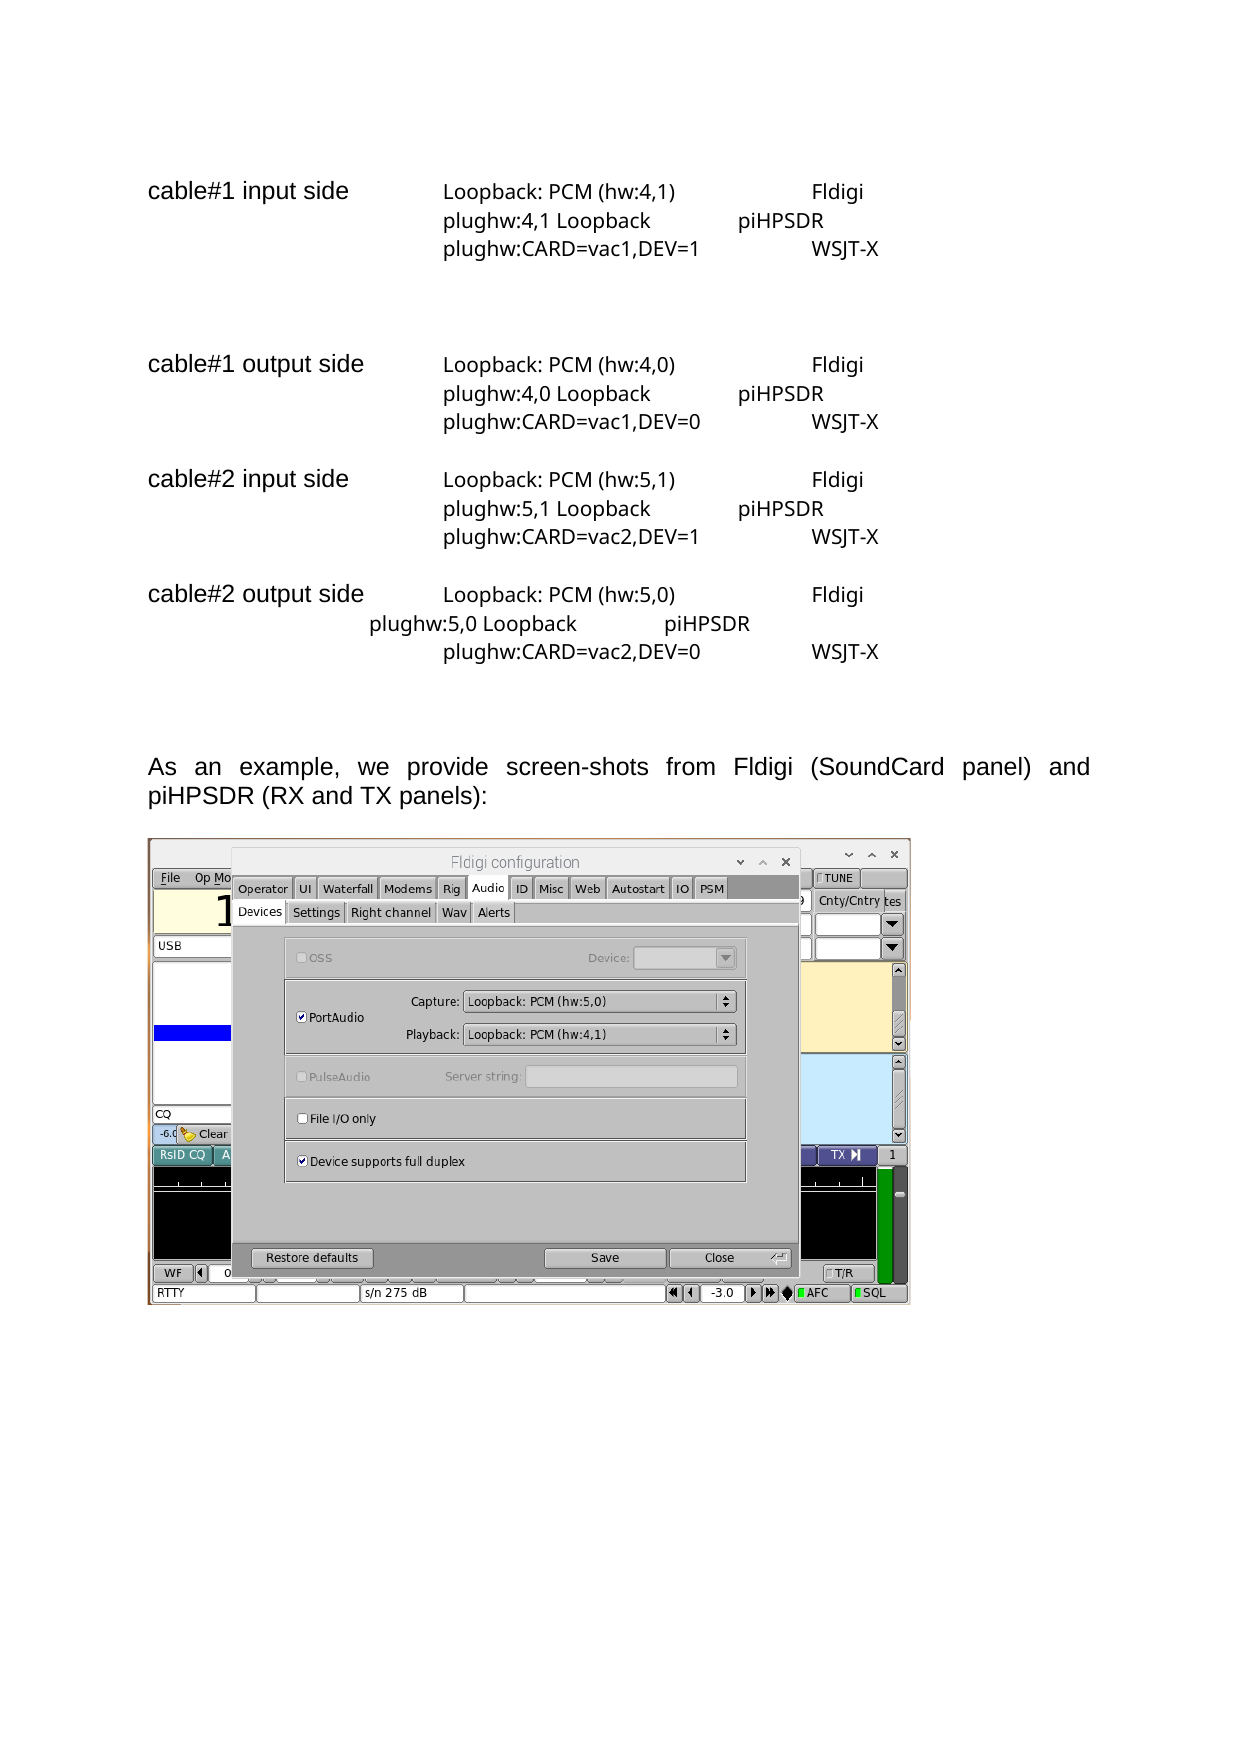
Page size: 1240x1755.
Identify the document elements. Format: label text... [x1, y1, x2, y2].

text cable#2 output side Loopback: PCM (hw:5,0) Fldigi plughw:5,0 Loopback piHPSDR [148, 579, 1092, 637]
text cable#2 input side Loopback: PCM (hw:5,1) Fldigi [148, 464, 1092, 494]
text plughw:CARD=vac2,DEV=0 WSJT-X [148, 637, 1092, 666]
text cable#1 output side Loopback: PCM (hw:4,0) Fldigi [148, 349, 1092, 379]
text plughw:CARD=vac1,DEV=1 WSJT-X [148, 234, 1092, 263]
text plughw:4,1 Loopback piHPSDR [148, 206, 1092, 234]
text plughw:CARD=vac1,DEV=0 WSJT-X [148, 407, 1092, 436]
text cable#1 input side Loopback: PCM (hw:4,1) Fldigi [148, 176, 1092, 206]
text As an example, we provide screen-shots from Fldigi (SoundCard panel) and piHPSDR (RX and TX panels): [148, 752, 1092, 810]
text plughw:5,1 Loopback piHPSDR [148, 494, 1092, 522]
text plughw:4,0 Loopback piHPSDR [148, 379, 1092, 407]
text plughw:CARD=vac2,DEV=1 WSJT-X [148, 522, 1092, 551]
picture [147, 838, 911, 1305]
